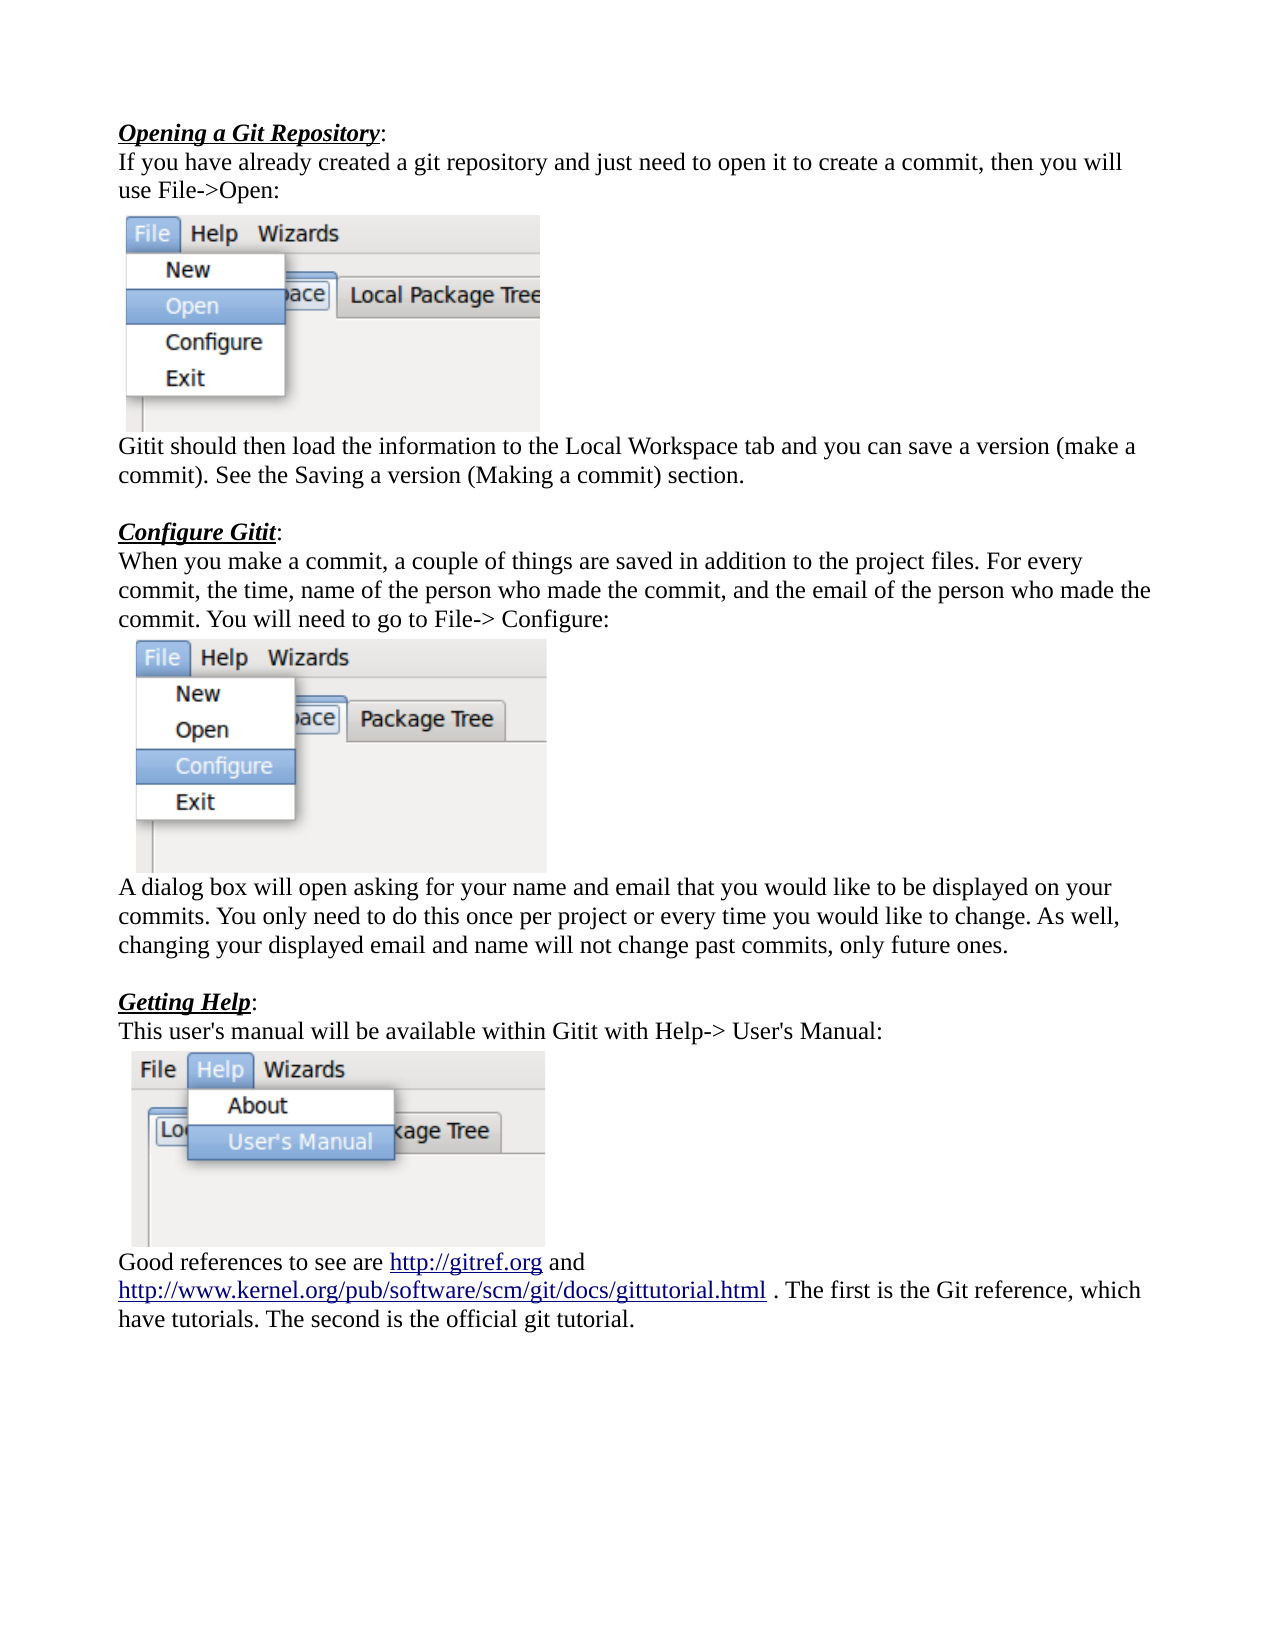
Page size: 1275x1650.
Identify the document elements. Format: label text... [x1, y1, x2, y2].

text Good references to see are http://gitref.org and http://www.kernel.org/pub/software/scm/git/docs/gittutorial.html . The first is the Git reference, which have tutorials. The second is the official git tutorial. [118, 1045, 1157, 1333]
picture [135, 639, 547, 873]
text When you make a commit, a couple of things are saved in addition to the project files. For every commit, the time, name of the person who made the commit, and the email of the person who made the commit. You will need to go to File-> Configure: [118, 546, 1157, 632]
text If you have already created a git repository and just need to open it to create a commit, then you will use File->Open: [118, 147, 1157, 204]
text Getting Help: [118, 987, 1157, 1016]
text Gitit should then load the information to the Local Workspace tab and you can save a version (make a commit). See the Saving a version (Making a commit) section. [118, 204, 1157, 489]
text Configure Gitit: [118, 517, 1157, 546]
picture [125, 215, 540, 432]
text This user's manual will be available within Gitit with Help-> User's Manual: [118, 1016, 1157, 1045]
text Opening a Git Repository: [118, 118, 1157, 147]
picture [131, 1051, 546, 1247]
text A dialog box will open asking for your name and email that you would like to be displayed on your commits. You only need to do this once per project or every time you would like to change. As well, changing your displayed email and name will not change past commits, only future ones. [118, 632, 1157, 959]
